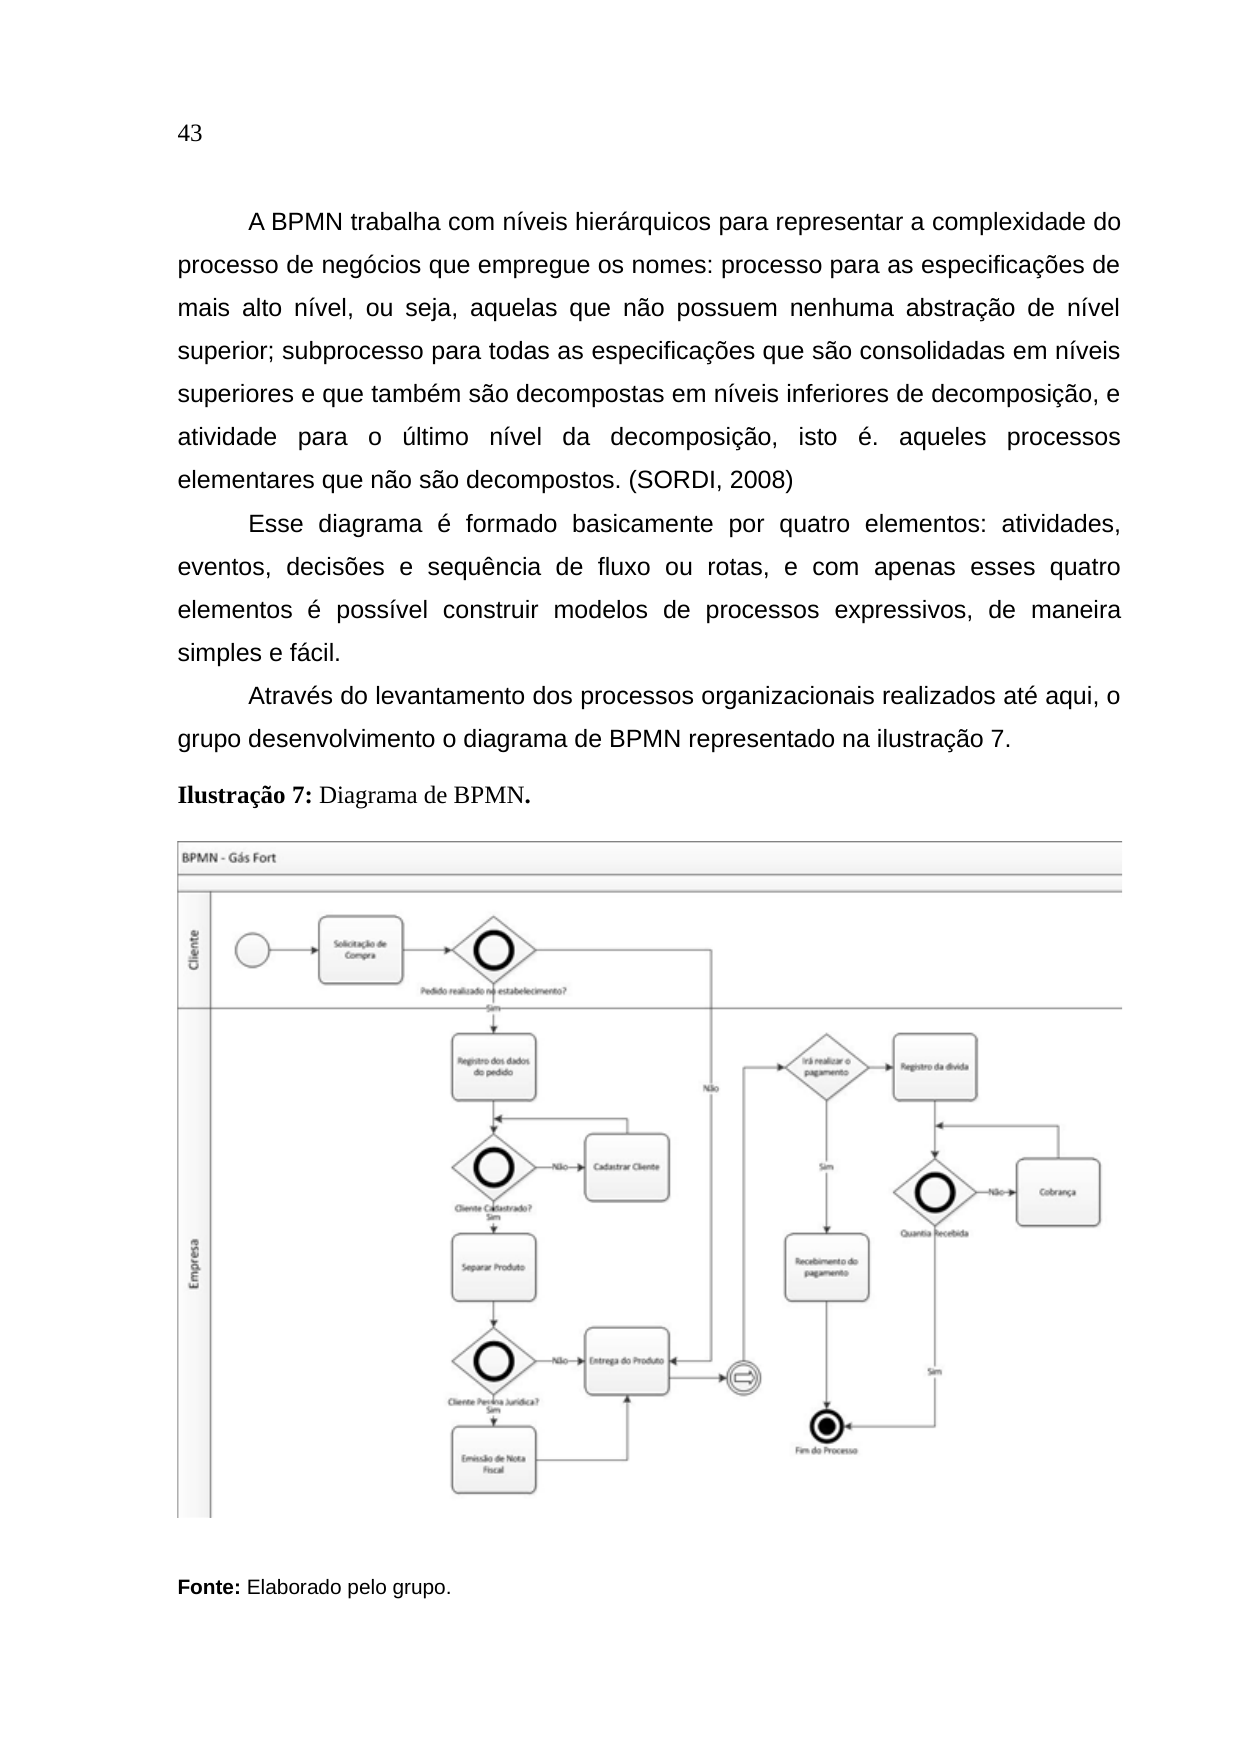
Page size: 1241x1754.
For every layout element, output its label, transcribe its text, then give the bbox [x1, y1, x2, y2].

text A BPMN trabalha com níveis hierárquicos para representar a complexidade do processo de negócios que empregue os nomes: processo para as especificações de mais alto nível, ou seja, aquelas que não possuem nenhuma abstração de nível superior; subprocesso para todas as especificações que são consolidadas em níveis superiores e que também são decompostas em níveis inferiores de decomposição, e atividade para o último nível da decomposição, isto é. aqueles processos elementares que não são decompostos. (SORDI, 2008) [177, 207, 1122, 494]
text Através do levantamento dos processos organizacionais realizados até aqui, o grupo desenvolvimento o diagrama de BPMN representado na ilustração 7. [177, 681, 1122, 753]
text Ilustração 7: Diagrama de BPMN. [177, 780, 1122, 808]
text Fonte: Elaborado pelo grupo. [177, 1575, 1122, 1599]
text Esse diagrama é formado basicamente por quatro elementos: atividades, eventos, decisões e sequência de fluxo ou rotas, e com apenas esses quatro elementos é possível construir modelos de processos expressivos, de maneira simples e fácil. [177, 508, 1122, 667]
